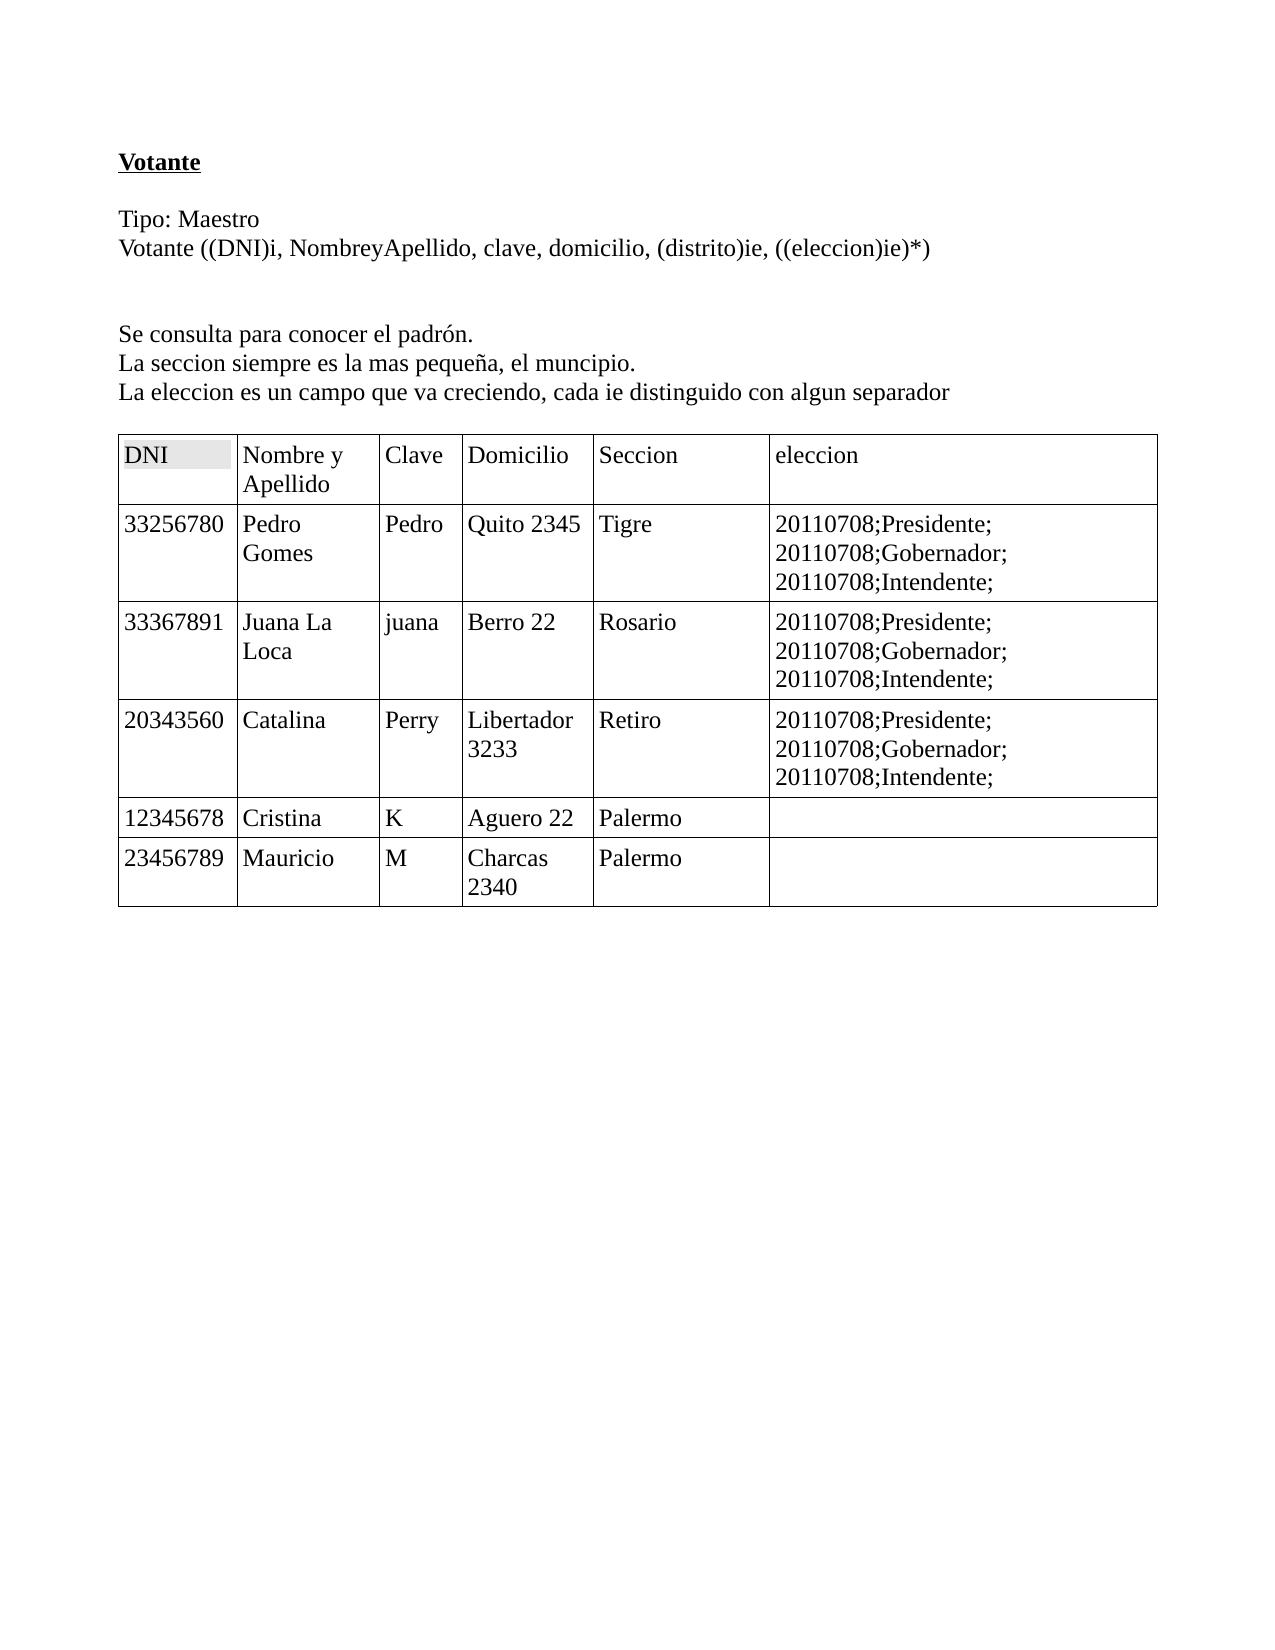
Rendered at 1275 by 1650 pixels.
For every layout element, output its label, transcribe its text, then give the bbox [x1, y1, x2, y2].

table_cell [770, 798, 1157, 837]
table_cell 20110708;Presidente; 20110708;Gobernador; 20110708;Intendente; [770, 700, 1157, 797]
table_header eleccion [770, 435, 1157, 503]
table_header Domicilio [463, 435, 593, 503]
table_header Nombre y Apellido [238, 435, 379, 503]
table_cell Mauricio [238, 838, 379, 906]
table_cell Libertador 3233 [463, 700, 593, 797]
table_cell Pedro Gomes [238, 505, 379, 601]
table_header DNI [119, 435, 237, 503]
table_cell Palermo [594, 798, 769, 837]
table_cell 20343560 [119, 700, 237, 797]
text Tipo: Maestro [118, 204, 1157, 233]
table_cell 33256780 [119, 505, 237, 601]
table_cell 20110708;Presidente; 20110708;Gobernador; 20110708;Intendente; [770, 505, 1157, 601]
text Votante [118, 147, 1157, 176]
table_cell Juana La Loca [238, 602, 379, 699]
table_cell Palermo [594, 838, 769, 906]
table_header Clave [380, 435, 462, 503]
table_cell Berro 22 [463, 602, 593, 699]
table_cell Tigre [594, 505, 769, 601]
table_cell M [380, 838, 462, 906]
text Se consulta para conocer el padrón. [118, 319, 1157, 348]
table_cell 33367891 [119, 602, 237, 699]
table_cell Perry [380, 700, 462, 797]
table_cell Rosario [594, 602, 769, 699]
table_cell 23456789 [119, 838, 237, 906]
table_cell Cristina [238, 798, 379, 837]
table_cell Catalina [238, 700, 379, 797]
text La eleccion es un campo que va creciendo, cada ie distinguido con algun separador [118, 377, 1157, 406]
table_cell Pedro [380, 505, 462, 601]
table_cell Aguero 22 [463, 798, 593, 837]
table_cell 20110708;Presidente; 20110708;Gobernador; 20110708;Intendente; [770, 602, 1157, 699]
table_cell [770, 838, 1157, 906]
table_cell Quito 2345 [463, 505, 593, 601]
text La seccion siempre es la mas pequeña, el muncipio. [118, 348, 1157, 377]
text Votante ((DNI)i, NombreyApellido, clave, domicilio, (distrito)ie, ((eleccion)ie)*) [118, 233, 1157, 262]
table_cell juana [380, 602, 462, 699]
table_cell Charcas 2340 [463, 838, 593, 906]
table_header Seccion [594, 435, 769, 503]
table_cell Retiro [594, 700, 769, 797]
table_cell 12345678 [119, 798, 237, 837]
table_cell K [380, 798, 462, 837]
